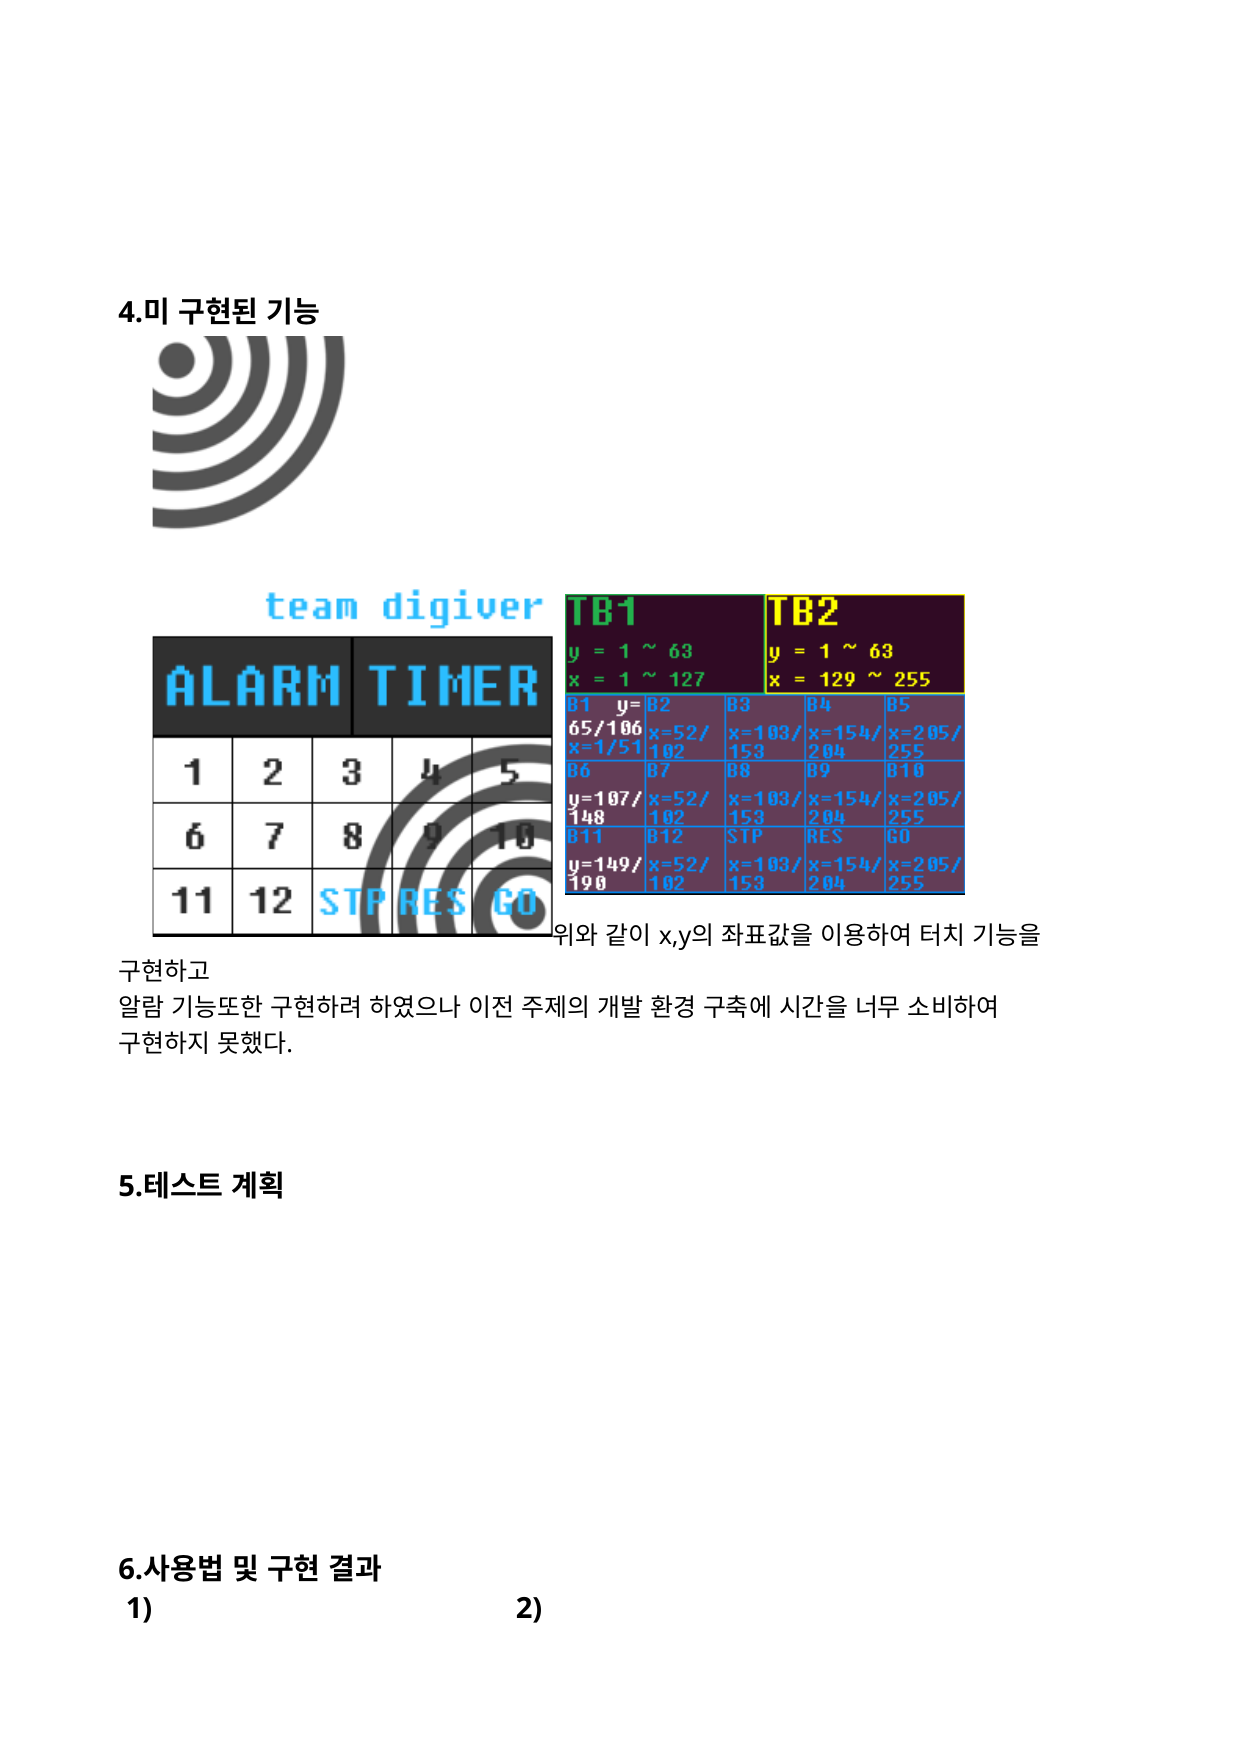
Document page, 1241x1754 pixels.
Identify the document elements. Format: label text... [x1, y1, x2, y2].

text 구현하지 못했다. [118, 1024, 1122, 1060]
text 6.사용법 및 구현 결과 [118, 1545, 1122, 1588]
text 위와 같이 x,y의 좌표값을 이용하여 터치 기능을 구현하고 [118, 876, 1122, 988]
text 4.미 구현된 기능 [118, 288, 1122, 331]
picture [152, 336, 553, 937]
text 5.테스트 계획 [118, 1162, 1122, 1205]
picture [565, 594, 965, 895]
text 1) 2) [118, 1588, 1122, 1627]
text 알람 기능또한 구현하려 하였으나 이전 주제의 개발 환경 구축에 시간을 너무 소비하여 [118, 988, 1122, 1024]
